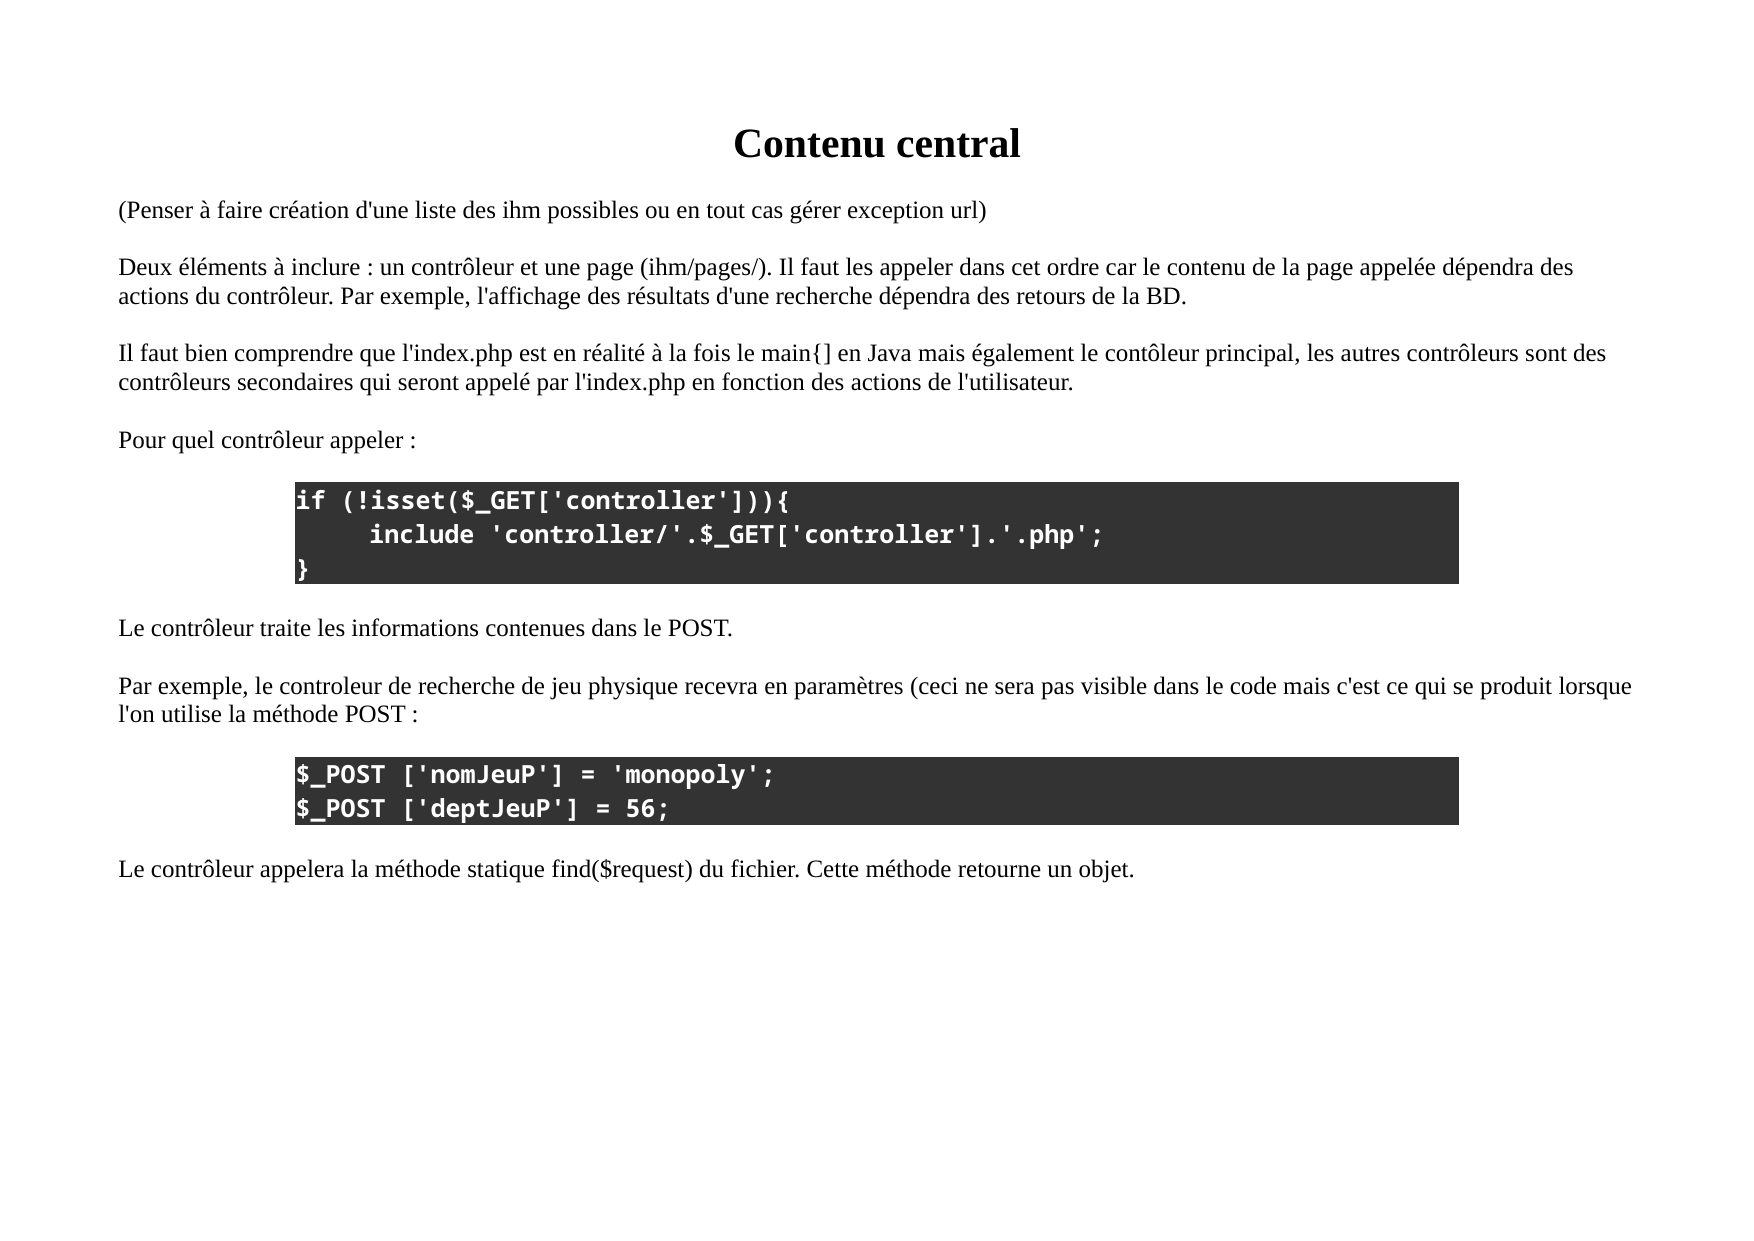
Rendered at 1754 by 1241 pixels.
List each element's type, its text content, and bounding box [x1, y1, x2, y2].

text Contenu central [118, 118, 1636, 166]
text $_POST ['deptJeuP'] = 56; [295, 791, 1459, 825]
text $_POST ['nomJeuP'] = 'monopoly'; [295, 757, 1459, 791]
text Pour quel contrôleur appeler : [118, 425, 1636, 453]
text include 'controller/'.$_GET['controller'].'.php'; [295, 516, 1459, 550]
text Il faut bien comprendre que l'index.php est en réalité à la fois le main{] en Java mais également le contôleur principal, les autres contrôleurs sont des contrôleurs secondaires qui seront appelé par l'index.php en fonction des actions de l'utilisateur. [118, 338, 1636, 396]
text } [295, 550, 1459, 584]
text Deux éléments à inclure : un contrôleur et une page (ihm/pages/). Il faut les appeler dans cet ordre car le contenu de la page appelée dépendra des actions du contrôleur. Par exemple, l'affichage des résultats d'une recherche dépendra des retours de la BD. [118, 252, 1636, 310]
text Le contrôleur appelera la méthode statique find($request) du fichier. Cette méthode retourne un objet. [118, 854, 1636, 883]
text if (!isset($_GET['controller'])){ [295, 482, 1459, 516]
text Le contrôleur traite les informations contenues dans le POST. [118, 613, 1636, 642]
text (Penser à faire création d'une liste des ihm possibles ou en tout cas gérer exception url) [118, 195, 1636, 223]
text Par exemple, le controleur de recherche de jeu physique recevra en paramètres (ceci ne sera pas visible dans le code mais c'est ce qui se produit lorsque l'on utilise la méthode POST : [118, 671, 1636, 728]
